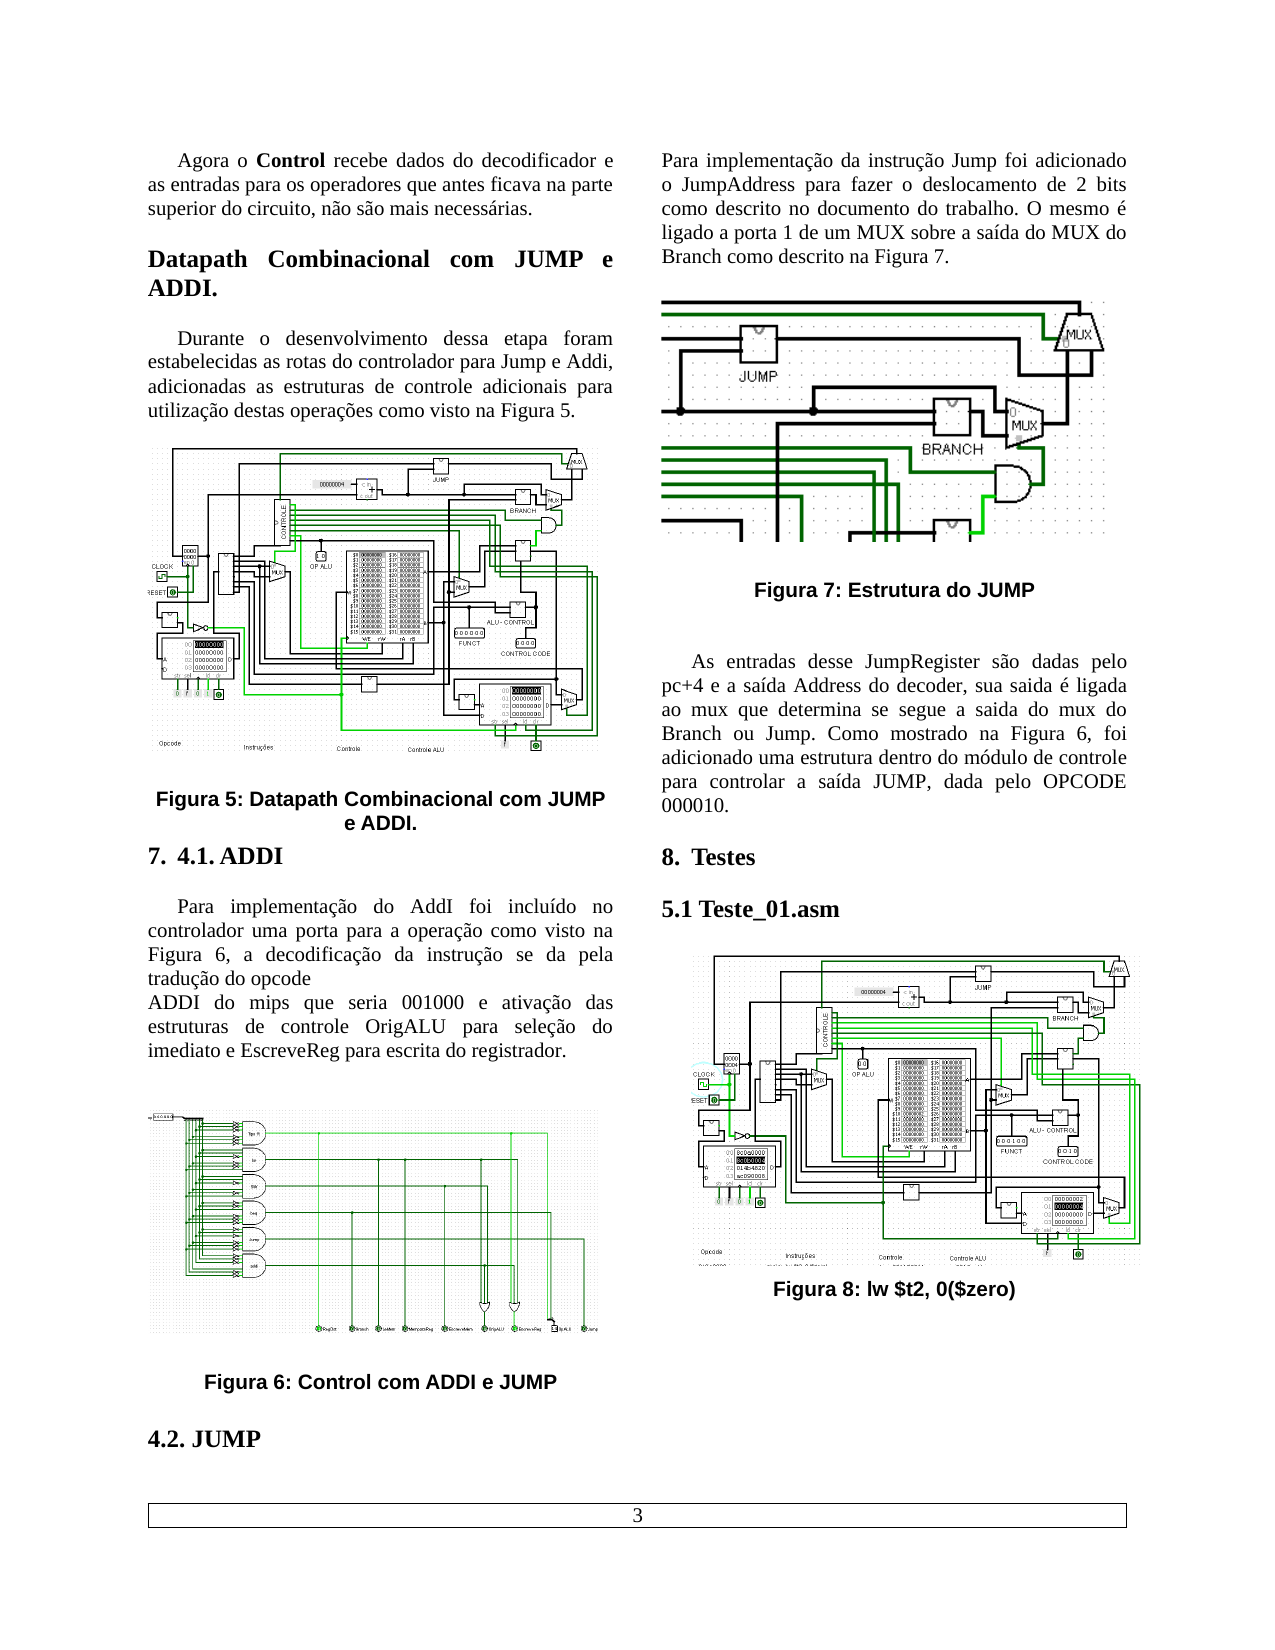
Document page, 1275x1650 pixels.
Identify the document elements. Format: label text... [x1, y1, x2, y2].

text 4.2. JUMP [148, 1424, 613, 1453]
subtitle 4.1. ADDI [148, 841, 613, 870]
text Para implementação do AddI foi incluído no controlador uma porta para a operação como visto na Figura 6, a decodificação da instrução se da pela tradução do opcode [148, 894, 613, 990]
text Figura 5: Datapath Combinacional com JUMP e ADDI. [148, 787, 613, 835]
text 5.1 Teste_01.asm [661, 894, 1127, 923]
text Figura 6: Control com ADDI e JUMP [148, 1370, 613, 1394]
text Agora o Control recebe dados do decodificador e as entradas para os operadores que antes ficava na parte superior do circuito, não são mais necessárias. [148, 148, 613, 220]
text As entradas desse JumpRegister são dadas pelo pc+4 e a saída Address do decoder, sua saida é ligada ao mux que determina se segue a saida do mux do Branch ou Jump. Como mostrado na Figura 6, foi adicionado uma estrutura dentro do módulo de controle para controlar a saída JUMP, dada pelo OPCODE 000010. [661, 649, 1127, 817]
text Durante o desenvolvimento dessa etapa foram estabelecidas as rotas do controlador para Jump e Addi, adicionadas as estruturas de controle adicionais para utilização destas operações como visto na Figura 5. [148, 325, 613, 422]
subtitle Testes [661, 842, 1127, 870]
text Para implementação da instrução Jump foi adicionado o JumpAddress para fazer o deslocamento de 2 bits como descrito no documento do trabalho. O mesmo é ligado a porta 1 de um MUX sobre a saída do MUX do Branch como descrito na Figura 7. [661, 148, 1127, 268]
text ADDI do mips que seria 001000 e ativação das estruturas de controle OrigALU para seleção do imediato e EscreveReg para escrita do registrador. [148, 990, 613, 1062]
text Figura 7: Estrutura do JUMP [661, 577, 1127, 601]
subtitle Datapath Combinacional com JUMP e ADDI. [148, 244, 613, 301]
text Figura 8: lw $t2, 0($zero) [661, 1277, 1127, 1301]
